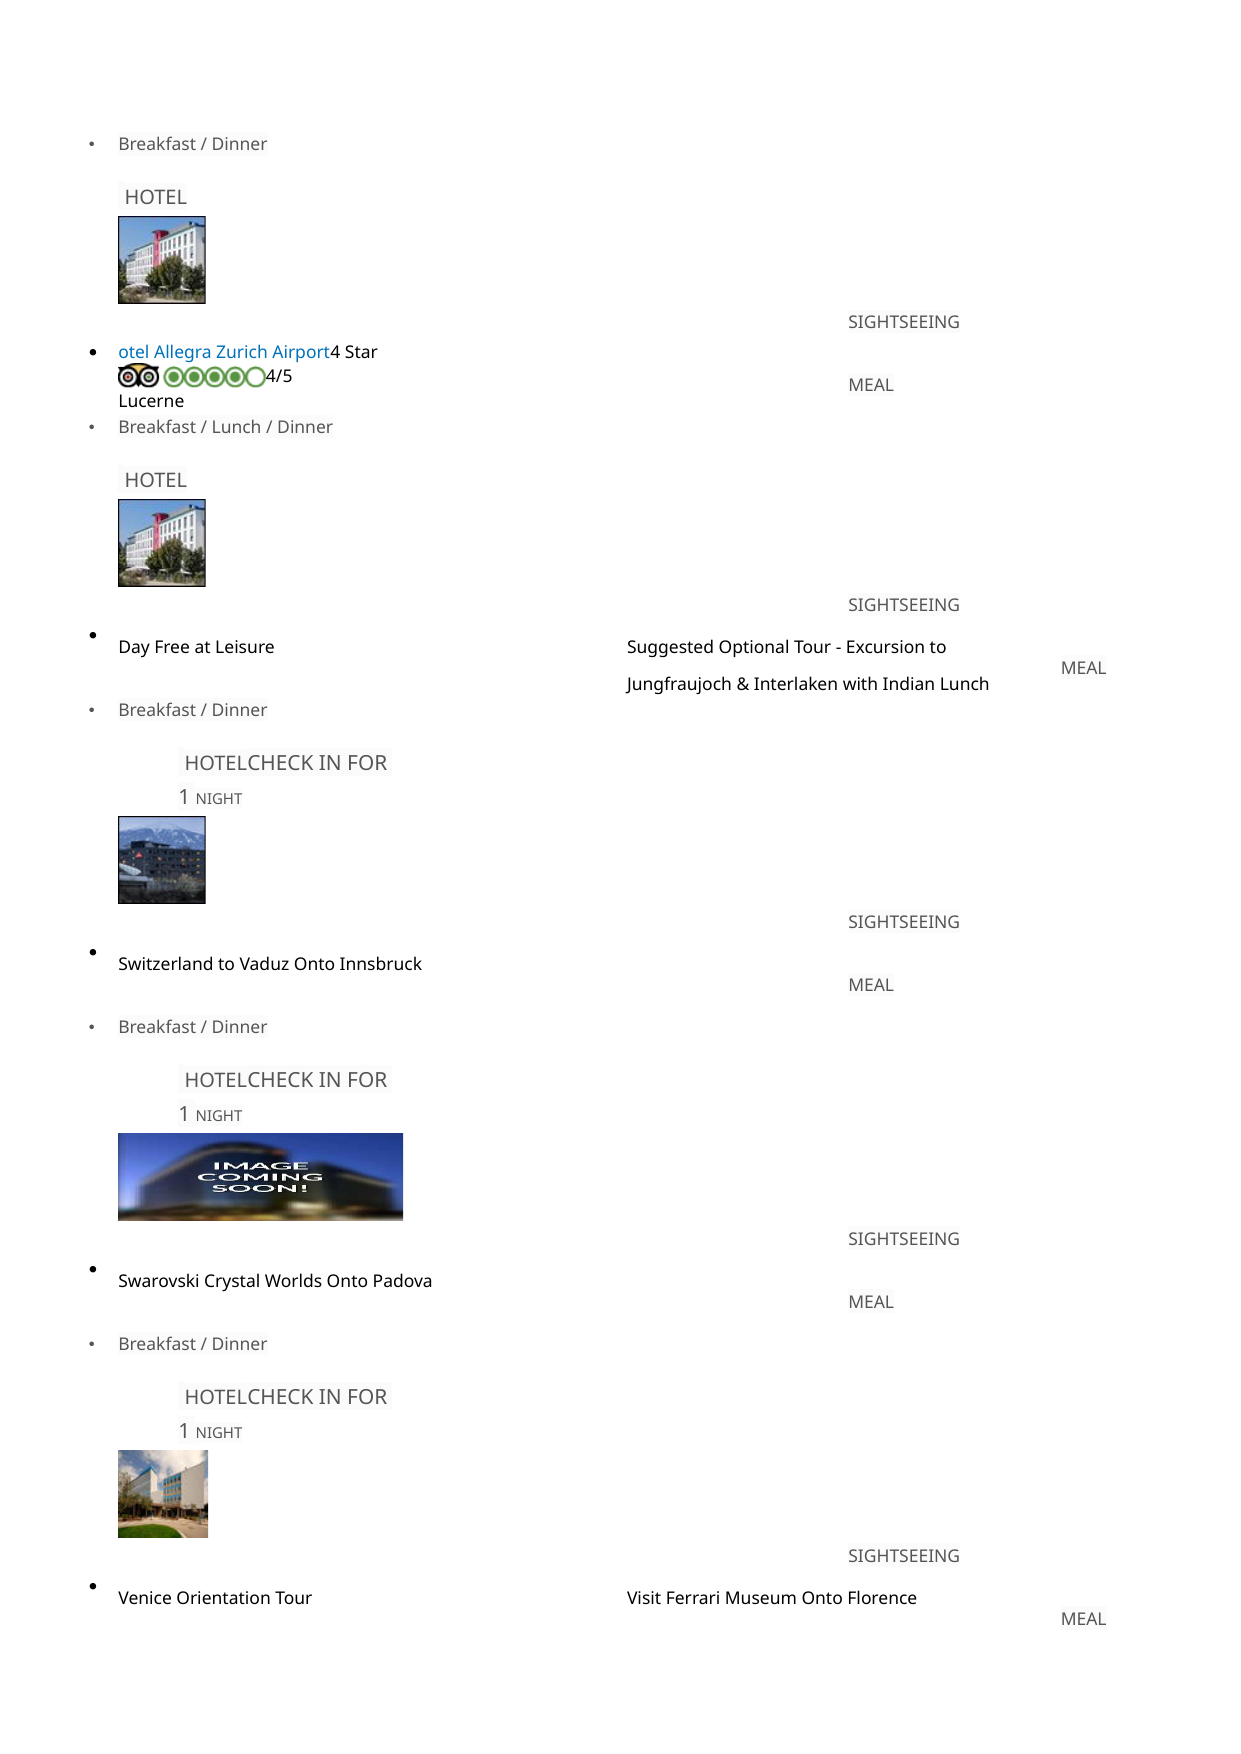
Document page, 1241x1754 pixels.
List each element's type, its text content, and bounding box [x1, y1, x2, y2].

text HOTELCHECK IN FOR 1 NIGHT [178, 1064, 1122, 1127]
text Hotel The Gate4 Star [118, 1549, 831, 1597]
text 4/5 [539, 646, 589, 670]
picture [118, 216, 206, 304]
list Visit Ferrari Museum Onto Florence [627, 1572, 1011, 1609]
text 4/5 [539, 1597, 589, 1621]
picture [118, 1450, 209, 1538]
list Switzerland to Vaduz Onto Innsbruck [118, 938, 539, 975]
text SIGHTSEEING [118, 309, 1122, 333]
picture [118, 816, 206, 904]
picture [118, 363, 266, 389]
text Hotel Allegra Zurich Airport4 Star [118, 316, 831, 363]
subtitle DAY-12 [118, 721, 1122, 747]
text HOTELCHECK IN FOR 1 NIGHT [178, 747, 1122, 811]
text SIGHTSEEING [118, 592, 1122, 616]
list Breakfast / Dinner [118, 684, 1122, 721]
text [539, 670, 589, 679]
text HOTEL [118, 181, 1122, 210]
text 4/5 [539, 963, 831, 987]
subtitle DAY-14 [118, 1355, 1122, 1381]
text SIGHTSEEING [118, 909, 1122, 933]
list Breakfast / Dinner [118, 1001, 1122, 1038]
list Breakfast / Dinner [118, 118, 1122, 156]
list Venice Orientation Tour [118, 1572, 539, 1609]
text MEAL [1011, 655, 1122, 679]
picture [118, 499, 206, 587]
text MEAL [539, 372, 1122, 396]
text Hotel Allegra Zurich Airport4 Star [118, 599, 831, 646]
text Hotel Austria Trend Congress4 Star [118, 916, 831, 963]
list Suggested Optional Tour - Excursion to Jungfraujoch & Interlaken with Indian Lunch [627, 621, 1011, 696]
text MEAL [1011, 1606, 1122, 1630]
list Swarovski Crystal Worlds Onto Padova [118, 1255, 539, 1292]
list Mt.Titlis, Ride the Ice Flyer & Orientation Tour of Lucerne [118, 387, 539, 413]
text MEAL [539, 972, 1122, 996]
text HOTELCHECK IN FOR 1 NIGHT [178, 1381, 1122, 1444]
subtitle DAY-11 [118, 438, 1122, 464]
list Breakfast / Dinner [118, 1318, 1122, 1355]
text SIGHTSEEING [118, 1543, 1122, 1567]
list Day Free at Leisure [118, 621, 539, 658]
text HOTEL [118, 464, 1122, 493]
text Hotel Maritan4 Star [118, 1233, 831, 1280]
subtitle DAY-13 [118, 1038, 1122, 1064]
text 4/5 [266, 363, 831, 387]
picture [118, 1133, 404, 1221]
text MEAL [539, 1289, 1122, 1313]
subtitle DAY-10 [118, 156, 1122, 181]
text [539, 1621, 589, 1630]
list Breakfast / Lunch / Dinner [118, 401, 1122, 438]
text 4/5 [539, 1280, 831, 1304]
text SIGHTSEEING [118, 1226, 1122, 1250]
